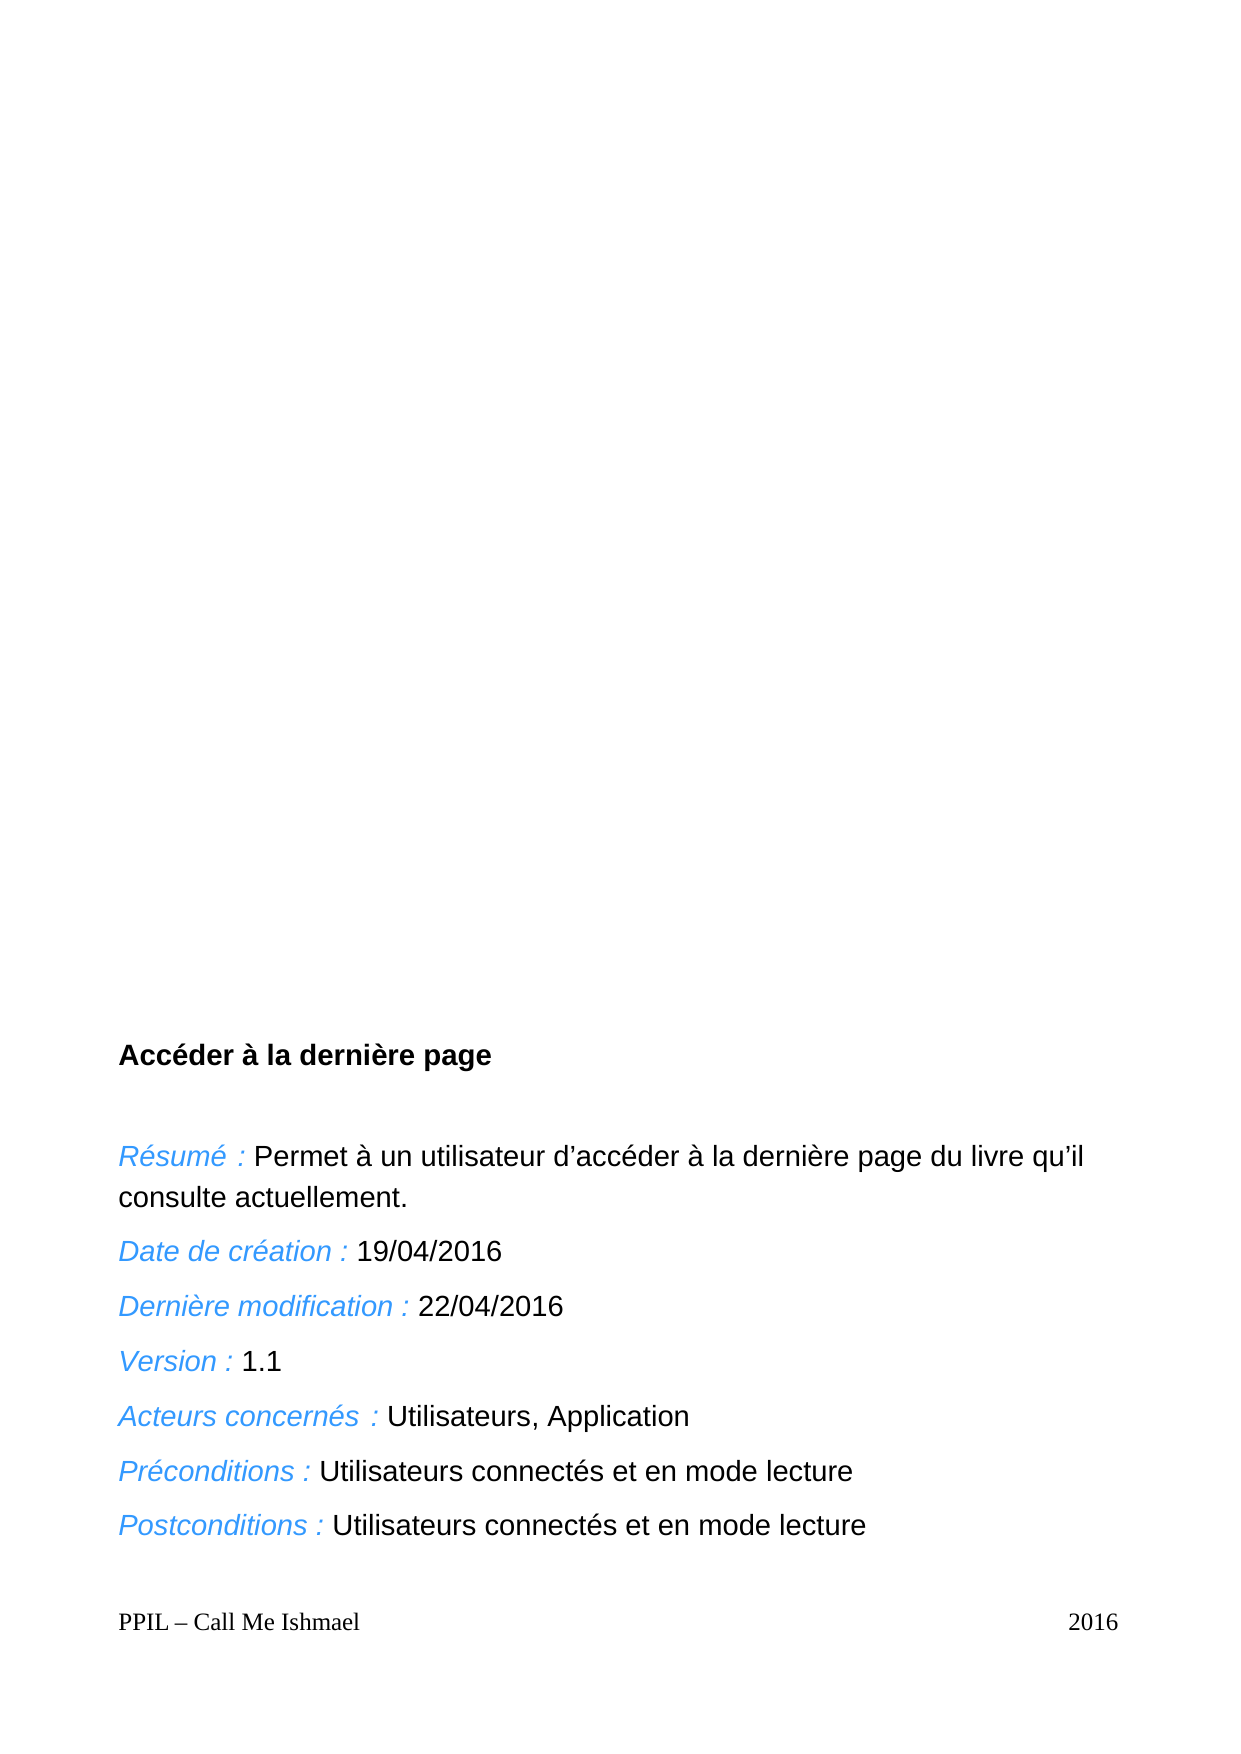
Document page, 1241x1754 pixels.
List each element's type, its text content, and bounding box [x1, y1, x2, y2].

text Dernière modification : 22/04/2016 [118, 1289, 1122, 1323]
text Préconditions : Utilisateurs connectés et en mode lecture [118, 1453, 1122, 1487]
text Date de création : 19/04/2016 [118, 1234, 1122, 1268]
subtitle Accéder à la dernière page [118, 1038, 1122, 1072]
text Postconditions : Utilisateurs connectés et en mode lecture [118, 1508, 1122, 1542]
text Acteurs concernés : Utilisateurs, Application [118, 1399, 1122, 1432]
text Version : 1.1 [118, 1344, 1122, 1377]
text Résumé : Permet à un utilisateur d’accéder à la dernière page du livre qu’il consulte actuellement. [118, 1139, 1122, 1213]
